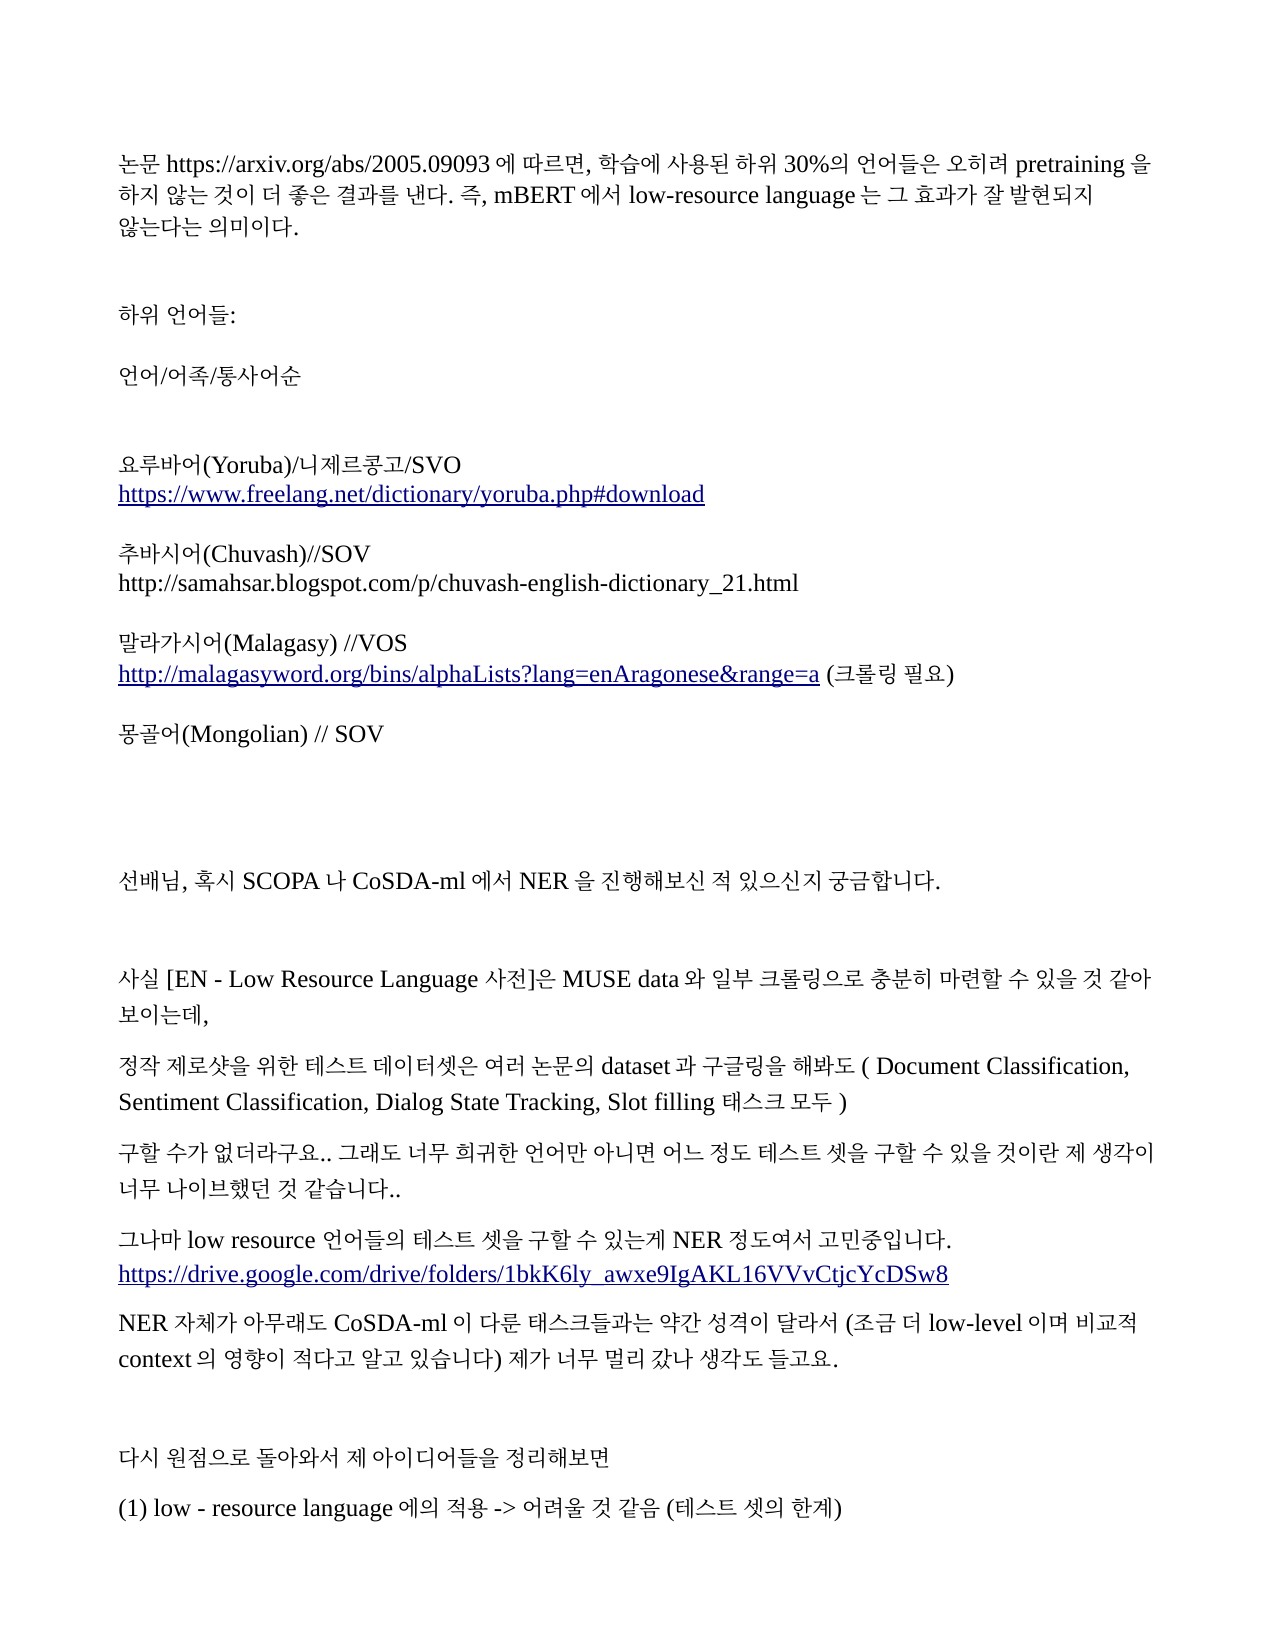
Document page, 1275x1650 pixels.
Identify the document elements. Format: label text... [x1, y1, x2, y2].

text 구할 수가 없더라구요.. 그래도 너무 희귀한 언어만 아니면 어느 정도 테스트 셋을 구할 수 있을 것이란 제 생각이 너무 나이브했던 것 같습니다.. [118, 1136, 1157, 1204]
text 그나마 low resource 언어들의 테스트 셋을 구할 수 있는게 NER 정도여서 고민중입니다. https://drive.google.com/drive/folders/1bkK6ly_awxe9IgAKL16VVvCtjcYcDSw8 [118, 1223, 1157, 1287]
text (1) low - resource language에의 적용 -> 어려울 것 같음 (테스트 셋의 한계) [118, 1491, 1157, 1523]
text http://samahsar.blogspot.com/p/chuvash-english-dictionary_21.html [118, 568, 1157, 597]
text NER 자체가 아무래도 CoSDA-ml이 다룬 태스크들과는 약간 성격이 달라서 (조금 더 low-level이며 비교적 context의 영향이 적다고 알고 있습니다) 제가 너무 멀리 갔나 생각도 들고요. [118, 1306, 1157, 1374]
text 사실 [EN - Low Resource Language 사전]은 MUSE data와 일부 크롤링으로 충분히 마련할 수 있을 것 같아 보이는데, [118, 962, 1157, 1030]
text 추바시어(Chuvash)//SOV [118, 537, 1157, 568]
text 몽골어(Mongolian) // SOV [118, 717, 1157, 749]
text 하위 언어들: [118, 299, 1157, 330]
text 요루바어(Yoruba)/니제르콩고/SVO [118, 448, 1157, 479]
text 선배님, 혹시 SCOPA나 CoSDA-ml에서 NER을 진행해보신 적 있으신지 궁금합니다. [118, 864, 1157, 895]
text http://malagasyword.org/bins/alphaLists?lang=enAragonese&range=a (크롤링 필요) [118, 657, 1157, 689]
text 말라가시어(Malagasy) //VOS [118, 626, 1157, 657]
text 논문 https://arxiv.org/abs/2005.09093에 따르면, 학습에 사용된 하위 30%의 언어들은 오히려 pretraining을 하지 않는 것이 더 좋은 결과를 낸다. 즉, mBERT에서 low-resource language는 그 효과가 잘 발현되지 않는다는 의미이다. [118, 147, 1157, 241]
text 정작 제로샷을 위한 테스트 데이터셋은 여러 논문의 dataset과 구글링을 해봐도 ( Document Classification, Sentiment Classification, Dialog State Tracking, Slot filling 태스크 모두 ) [118, 1049, 1157, 1117]
text https://www.freelang.net/dictionary/yoruba.php#download [118, 479, 1157, 508]
text 다시 원점으로 돌아와서 제 아이디어들을 정리해보면 [118, 1441, 1157, 1472]
text 언어/어족/통사어순 [118, 359, 1157, 390]
